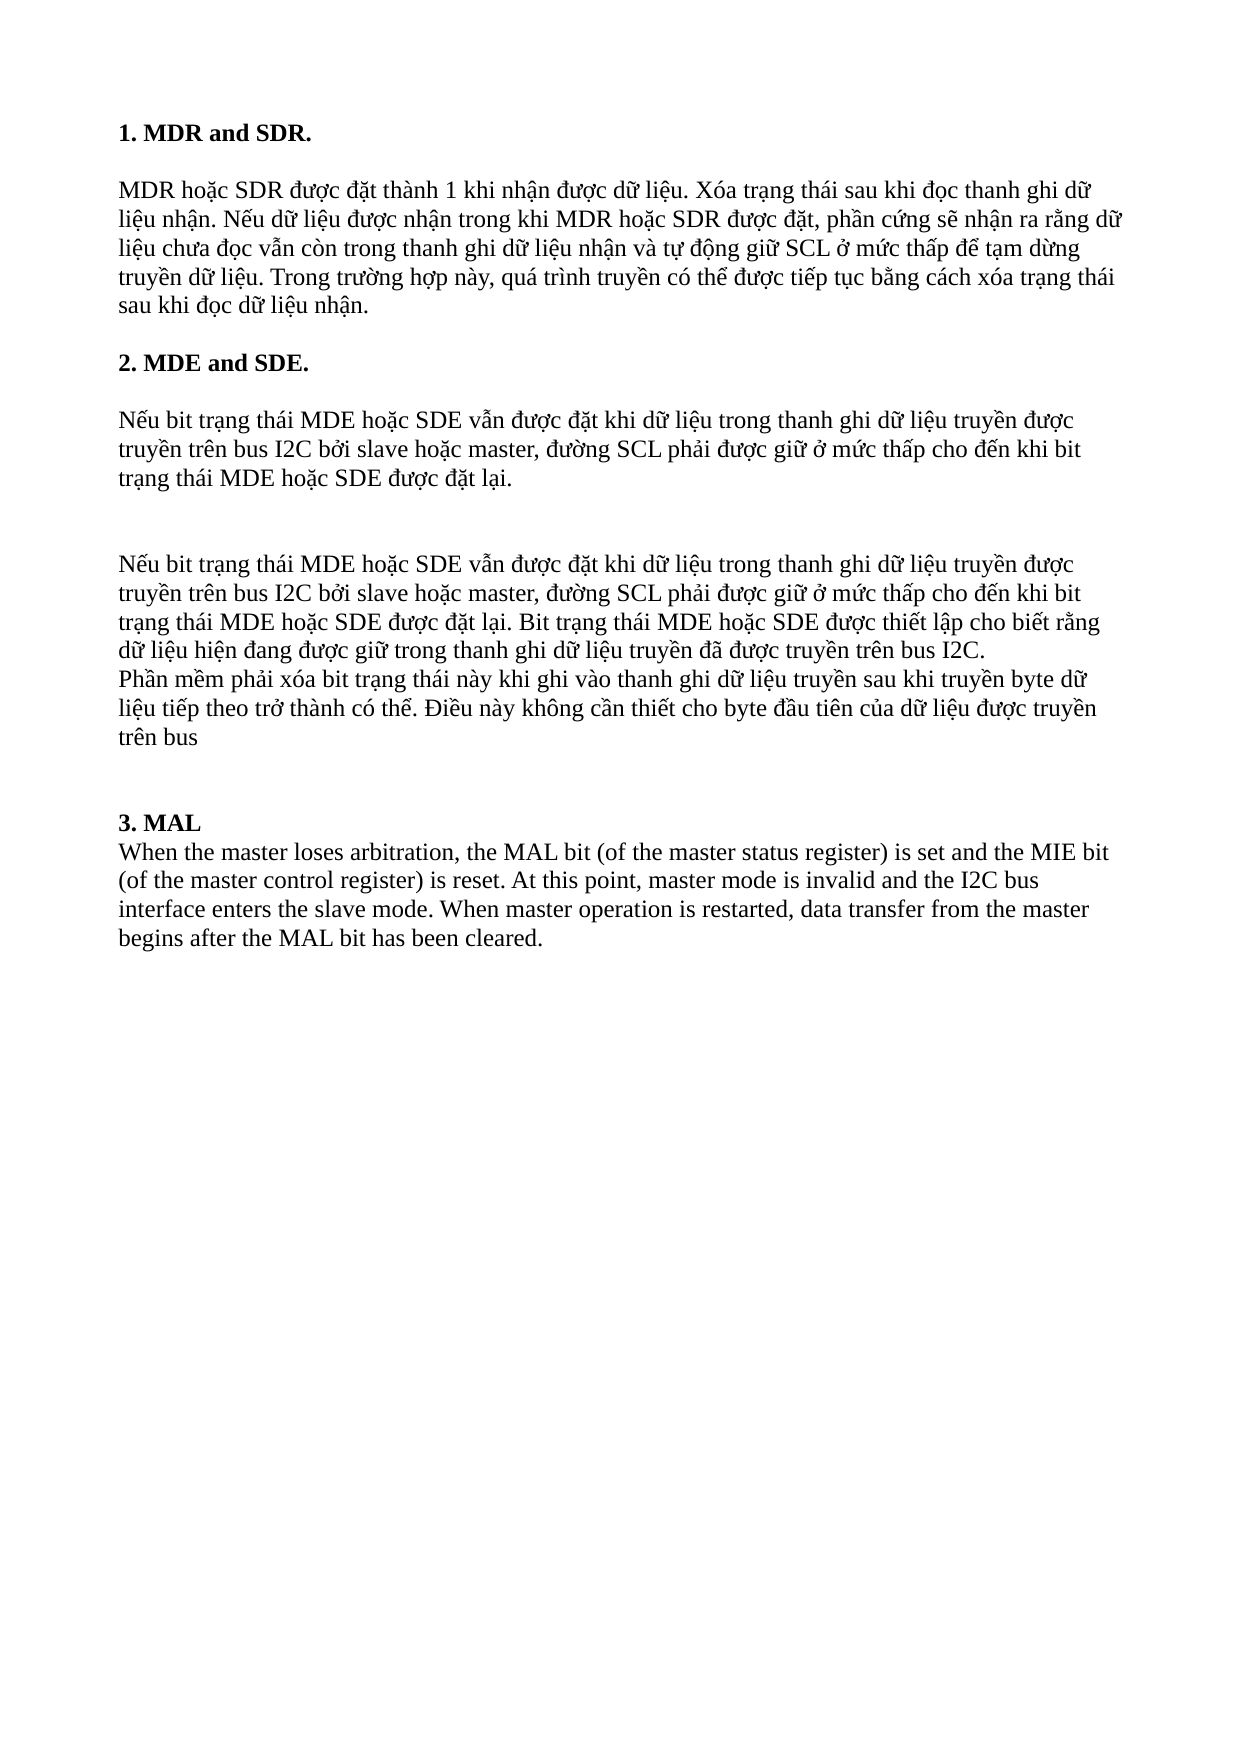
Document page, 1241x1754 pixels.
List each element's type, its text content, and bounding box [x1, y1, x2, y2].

text 3. MAL [118, 808, 1122, 837]
text Nếu bit trạng thái MDE hoặc SDE vẫn được đặt khi dữ liệu trong thanh ghi dữ liệu truyền được truyền trên bus I2C bởi slave hoặc master, đường SCL phải được giữ ở mức thấp cho đến khi bit trạng thái MDE hoặc SDE được đặt lại. [118, 406, 1122, 492]
text Nếu bit trạng thái MDE hoặc SDE vẫn được đặt khi dữ liệu trong thanh ghi dữ liệu truyền được truyền trên bus I2C bởi slave hoặc master, đường SCL phải được giữ ở mức thấp cho đến khi bit trạng thái MDE hoặc SDE được đặt lại. Bit trạng thái MDE hoặc SDE được thiết lập cho biết rằng dữ liệu hiện đang được giữ trong thanh ghi dữ liệu truyền đã được truyền trên bus I2C. [118, 549, 1122, 664]
text 2. MDE and SDE. [118, 348, 1122, 377]
text 1. MDR and SDR. [118, 118, 1122, 147]
text When the master loses arbitration, the MAL bit (of the master status register) is set and the MIE bit (of the master control register) is reset. At this point, master mode is invalid and the I2C bus interface enters the slave mode. When master operation is restarted, data transfer from the master begins after the MAL bit has been cleared. [118, 837, 1122, 952]
text Phần mềm phải xóa bit trạng thái này khi ghi vào thanh ghi dữ liệu truyền sau khi truyền byte dữ liệu tiếp theo trở thành có thể. Điều này không cần thiết cho byte đầu tiên của dữ liệu được truyền trên bus [118, 664, 1122, 751]
text MDR hoặc SDR được đặt thành 1 khi nhận được dữ liệu. Xóa trạng thái sau khi đọc thanh ghi dữ liệu nhận. Nếu dữ liệu được nhận trong khi MDR hoặc SDR được đặt, phần cứng sẽ nhận ra rằng dữ liệu chưa đọc vẫn còn trong thanh ghi dữ liệu nhận và tự động giữ SCL ở mức thấp để tạm dừng truyền dữ liệu. Trong trường hợp này, quá trình truyền có thể được tiếp tục bằng cách xóa trạng thái sau khi đọc dữ liệu nhận. [118, 176, 1122, 319]
